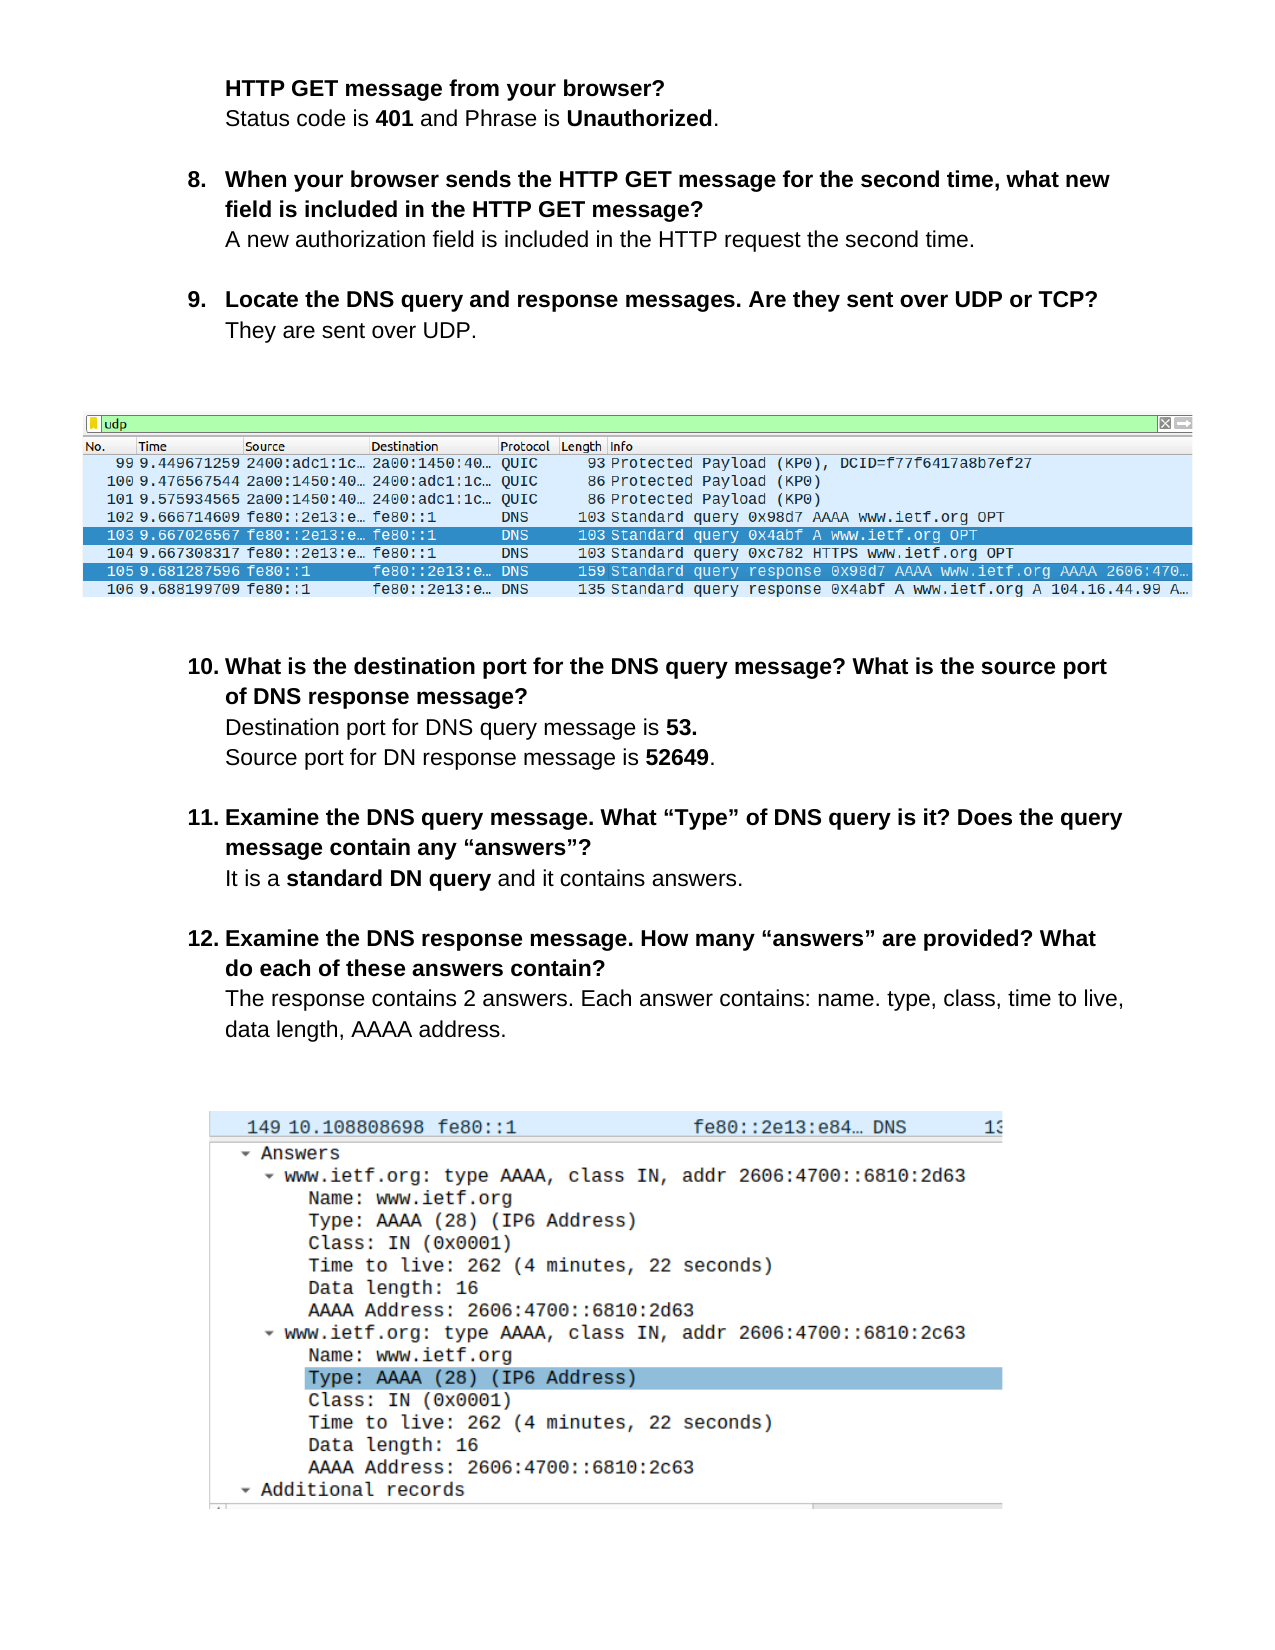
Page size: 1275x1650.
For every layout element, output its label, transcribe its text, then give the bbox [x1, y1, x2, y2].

text Destination port for DNS query message is 53. [225, 713, 1125, 740]
text A new authorization field is included in the HTTP request the second time. [225, 226, 1125, 252]
text It is a standard DN query and it contains answers. [225, 864, 1125, 891]
picture [82, 411, 1193, 597]
list HTTP GET message from your browser? [187, 75, 1125, 101]
list Examine the DNS response message. How many “answers” are provided? What do each of these answers contain? [187, 925, 1125, 982]
text They are sent over UDP. [225, 317, 1125, 343]
list Locate the DNS query and response messages. Are they sent over UDP or TCP? [187, 286, 1125, 313]
text The response contains 2 answers. Each answer contains: name. type, class, time to live, data length, AAAA address. [225, 985, 1125, 1042]
text Source port for DN response message is 52649. [225, 744, 1125, 770]
picture [209, 1111, 1003, 1509]
list When your browser sends the HTTP GET message for the second time, what new field is included in the HTTP GET message? [187, 166, 1125, 222]
list What is the destination port for the DNS query message? What is the source port of DNS response message? [187, 653, 1125, 710]
list Examine the DNS query message. What “Type” of DNS query is it? Does the query message contain any “answers”? [187, 804, 1125, 861]
text Status code is 401 and Phrase is Unauthorized. [225, 105, 1125, 132]
